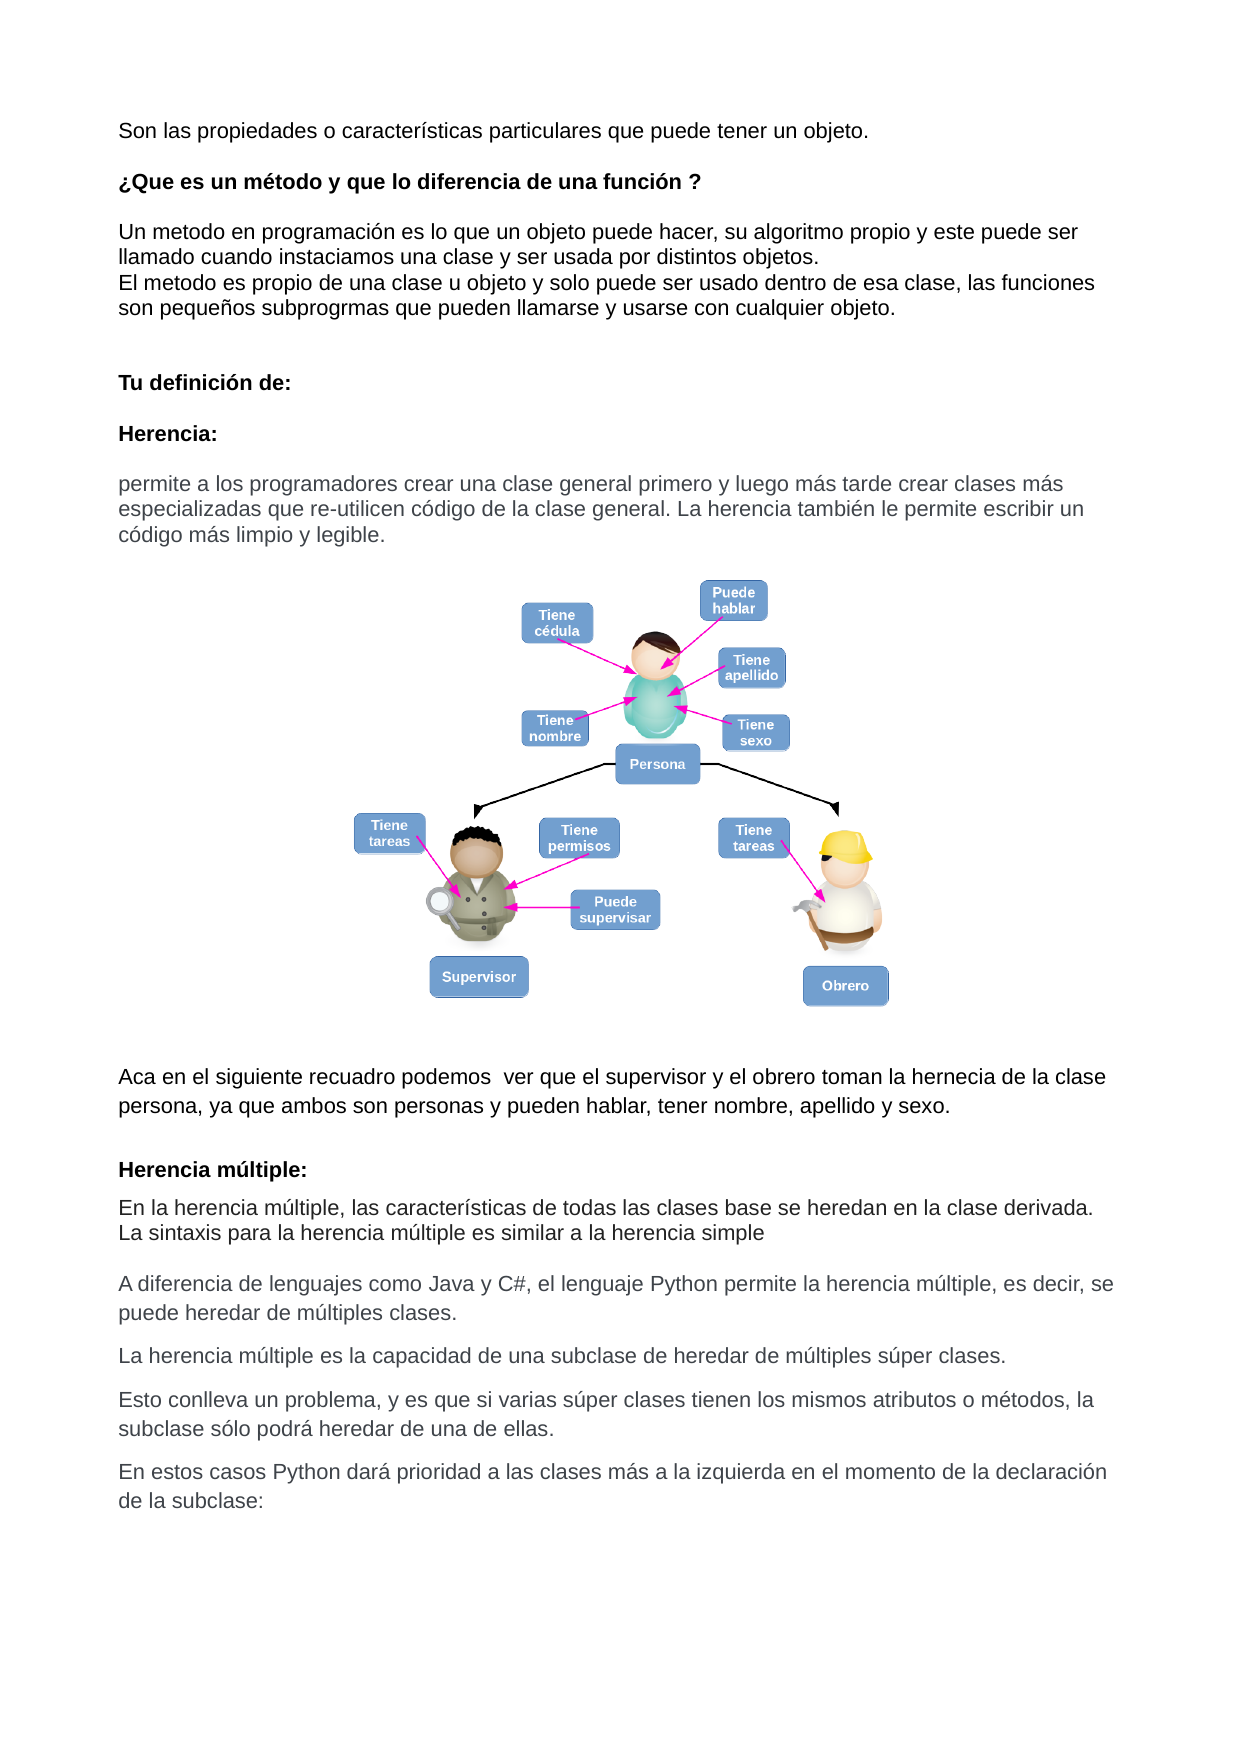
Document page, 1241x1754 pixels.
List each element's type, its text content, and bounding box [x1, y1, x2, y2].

text Son las propiedades o características particulares que puede tener un objeto. [118, 118, 1122, 143]
picture [343, 571, 898, 1017]
subtitle Herencia múltiple: [118, 1157, 1122, 1182]
text La herencia múltiple es la capacidad de una subclase de heredar de múltiples súper clases. [118, 1343, 1122, 1368]
text Herencia: [118, 421, 1122, 446]
text permite a los programadores crear una clase general primero y luego más tarde crear clases más especializadas que re-utilicen código de la clase general. La herencia también le permite escribir un código más limpio y legible. [118, 471, 1122, 547]
text En estos casos Python dará prioridad a las clases más a la izquierda en el momento de la declaración de la subclase: [118, 1459, 1122, 1513]
text Esto conlleva un problema, y es que si varias súper clases tienen los mismos atributos o métodos, la subclase sólo podrá heredar de una de ellas. [118, 1387, 1122, 1441]
text Tu definición de: [118, 370, 1122, 395]
text ¿Que es un método y que lo diferencia de una función ? [118, 168, 1122, 194]
text El metodo es propio de una clase u objeto y solo puede ser usado dentro de esa clase, las funciones son pequeños subprogrmas que pueden llamarse y usarse con cualquier objeto. [118, 269, 1122, 320]
text Aca en el siguiente recuadro podemos ver que el supervisor y el obrero toman la hernecia de la clase persona, ya que ambos son personas y pueden hablar, tener nombre, apellido y sexo. [118, 1064, 1122, 1118]
text Un metodo en programación es lo que un objeto puede hacer, su algoritmo propio y este puede ser llamado cuando instaciamos una clase y ser usada por distintos objetos. [118, 219, 1122, 269]
text En la herencia múltiple, las características de todas las clases base se heredan en la clase derivada. La sintaxis para la herencia múltiple es similar a la herencia simple [118, 1195, 1122, 1245]
text A diferencia de lenguajes como Java y C#, el lenguaje Python permite la herencia múltiple, es decir, se puede heredar de múltiples clases. [118, 1271, 1122, 1325]
